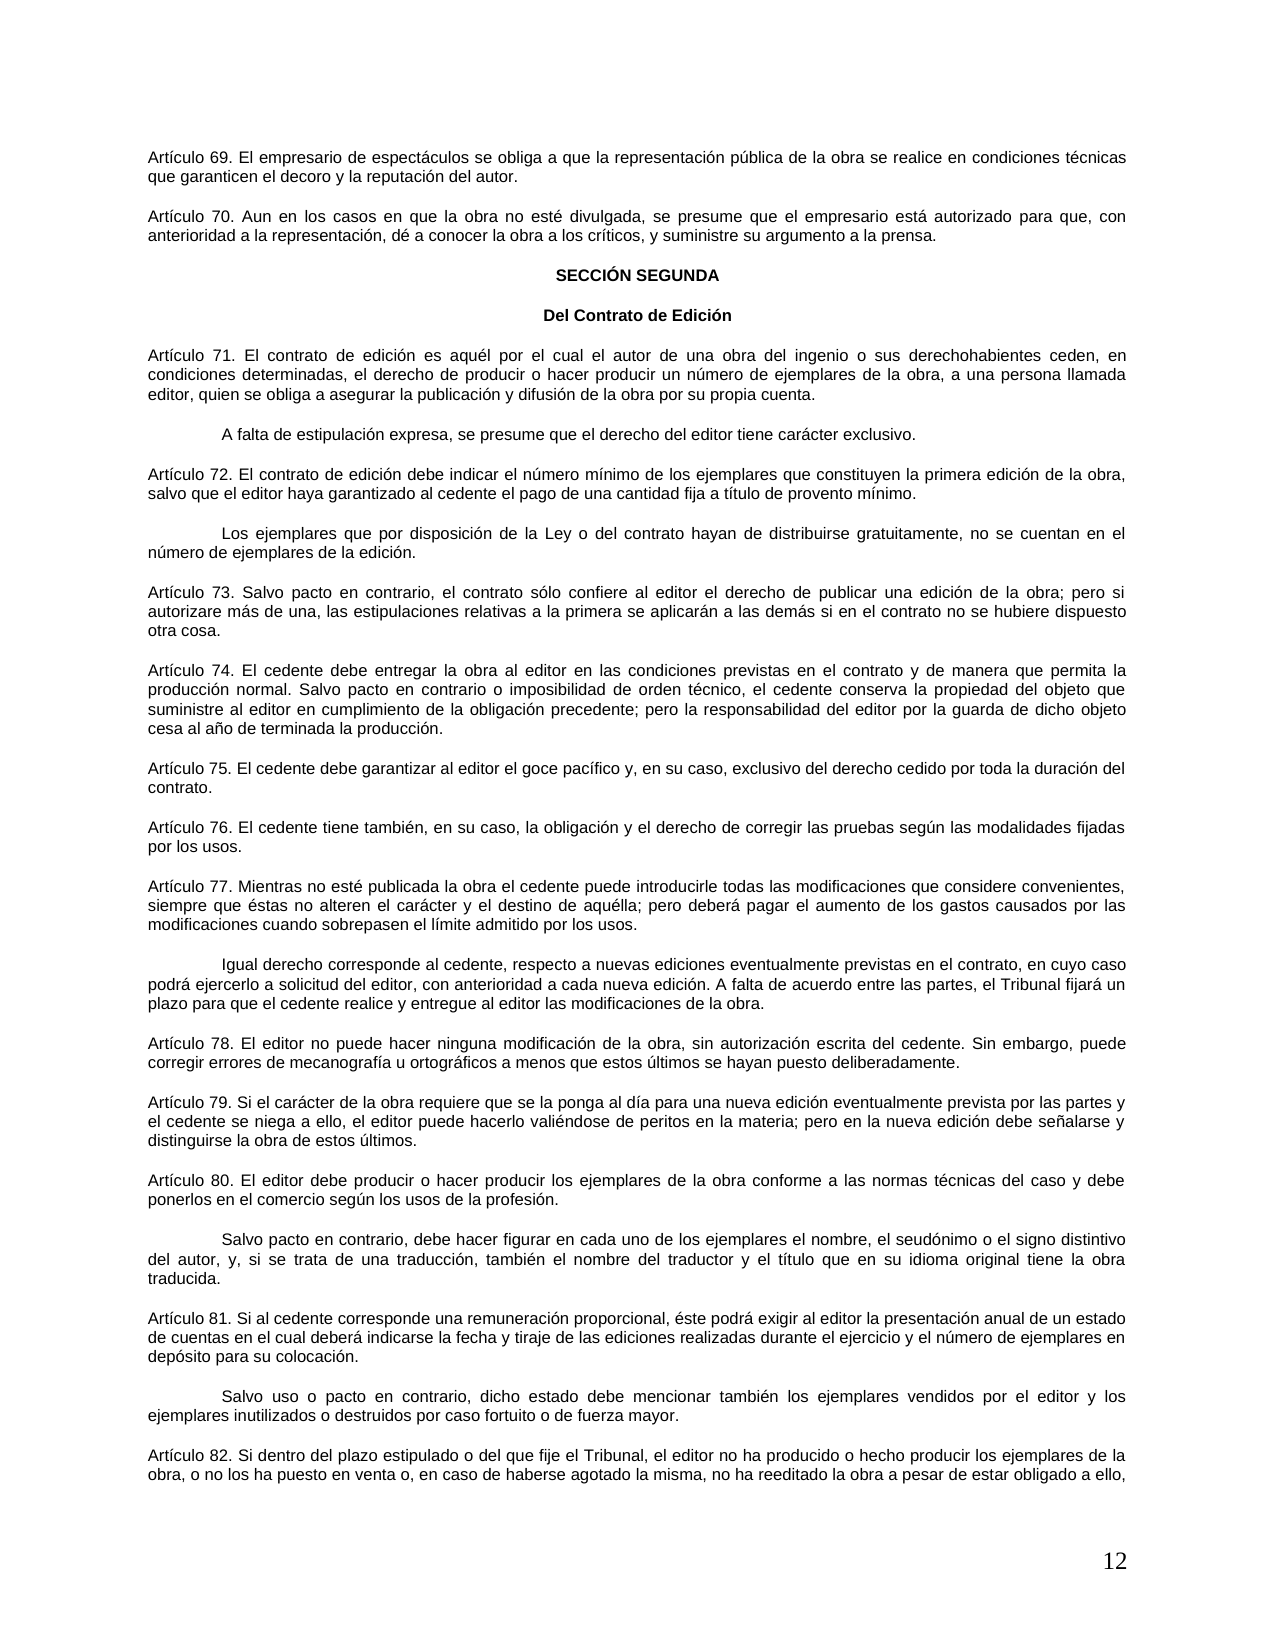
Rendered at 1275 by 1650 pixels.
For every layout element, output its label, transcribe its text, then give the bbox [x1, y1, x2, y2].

text Artículo 74. El cedente debe entregar la obra al editor en las condiciones previstas en el contrato y de manera que permita la producción normal. Salvo pacto en contrario o imposibilidad de orden técnico, el cedente conserva la propiedad del objeto que suministre al editor en cumplimiento de la obligación precedente; pero la responsabilidad del editor por la guarda de dicho objeto cesa al año de terminada la producción. [148, 661, 1127, 738]
text Salvo uso o pacto en contrario, dicho estado debe mencionar también los ejemplares vendidos por el editor y los ejemplares inutilizados o destruidos por caso fortuito o de fuerza mayor. [148, 1387, 1127, 1425]
text Del Contrato de Edición [148, 306, 1127, 325]
text Artículo 80. El editor debe producir o hacer producir los ejemplares de la obra conforme a las normas técnicas del caso y debe ponerlos en el comercio según los usos de la profesión. [148, 1171, 1127, 1209]
text Artículo 70. Aun en los casos en que la obra no esté divulgada, se presume que el empresario está autorizado para que, con anterioridad a la representación, dé a conocer la obra a los críticos, y suministre su argumento a la prensa. [148, 207, 1127, 245]
text Artículo 69. El empresario de espectáculos se obliga a que la representación pública de la obra se realice en condiciones técnicas que garanticen el decoro y la reputación del autor. [148, 148, 1127, 186]
text Los ejemplares que por disposición de la Ley o del contrato hayan de distribuirse gratuitamente, no se cuentan en el número de ejemplares de la edición. [148, 523, 1127, 562]
text Artículo 71. El contrato de edición es aquél por el cual el autor de una obra del ingenio o sus derechohabientes ceden, en condiciones determinadas, el derecho de producir o hacer producir un número de ejemplares de la obra, a una persona llamada editor, quien se obliga a asegurar la publicación y difusión de la obra por su propia cuenta. [148, 346, 1127, 403]
text Artículo 82. Si dentro del plazo estipulado o del que fije el Tribunal, el editor no ha producido o hecho producir los ejemplares de la obra, o no los ha puesto en venta o, en caso de haberse agotado la misma, no ha reeditado la obra a pesar de estar obligado a ello, [148, 1446, 1127, 1484]
text Igual derecho corresponde al cedente, respecto a nuevas ediciones eventualmente previstas en el contrato, en cuyo caso podrá ejercerlo a solicitud del editor, con anterioridad a cada nueva edición. A falta de acuerdo entre las partes, el Tribunal fijará un plazo para que el cedente realice y entregue al editor las modificaciones de la obra. [148, 955, 1127, 1013]
text Salvo pacto en contrario, debe hacer figurar en cada uno de los ejemplares el nombre, el seudónimo o el signo distintivo del autor, y, si se trata de una traducción, también el nombre del traductor y el título que en su idioma original tiene la obra traducida. [148, 1230, 1127, 1288]
text Artículo 79. Si el carácter de la obra requiere que se la ponga al día para una nueva edición eventualmente prevista por las partes y el cedente se niega a ello, el editor puede hacerlo valiéndose de peritos en la materia; pero en la nueva edición debe señalarse y distinguirse la obra de estos últimos. [148, 1093, 1127, 1150]
text Artículo 81. Si al cedente corresponde una remuneración proporcional, éste podrá exigir al editor la presentación anual de un estado de cuentas en el cual deberá indicarse la fecha y tiraje de las ediciones realizadas durante el ejercicio y el número de ejemplares en depósito para su colocación. [148, 1308, 1127, 1366]
text Artículo 75. El cedente debe garantizar al editor el goce pacífico y, en su caso, exclusivo del derecho cedido por toda la duración del contrato. [148, 758, 1127, 797]
text Artículo 73. Salvo pacto en contrario, el contrato sólo confiere al editor el derecho de publicar una edición de la obra; pero si autorizare más de una, las estipulaciones relativas a la primera se aplicarán a las demás si en el contrato no se hubiere dispuesto otra cosa. [148, 583, 1127, 640]
text Artículo 76. El cedente tiene también, en su caso, la obligación y el derecho de corregir las pruebas según las modalidades fijadas por los usos. [148, 818, 1127, 856]
text SECCIÓN SEGUNDA [148, 266, 1127, 285]
text A falta de estipulación expresa, se presume que el derecho del editor tiene carácter exclusivo. [148, 424, 1127, 443]
text Artículo 72. El contrato de edición debe indicar el número mínimo de los ejemplares que constituyen la primera edición de la obra, salvo que el editor haya garantizado al cedente el pago de una cantidad fija a título de provento mínimo. [148, 464, 1127, 503]
text Artículo 78. El editor no puede hacer ninguna modificación de la obra, sin autorización escrita del cedente. Sin embargo, puede corregir errores de mecanografía u ortográficos a menos que estos últimos se hayan puesto deliberadamente. [148, 1033, 1127, 1072]
text Artículo 77. Mientras no esté publicada la obra el cedente puede introducirle todas las modificaciones que considere convenientes, siempre que éstas no alteren el carácter y el destino de aquélla; pero deberá pagar el aumento de los gastos causados por las modificaciones cuando sobrepasen el límite admitido por los usos. [148, 877, 1127, 934]
